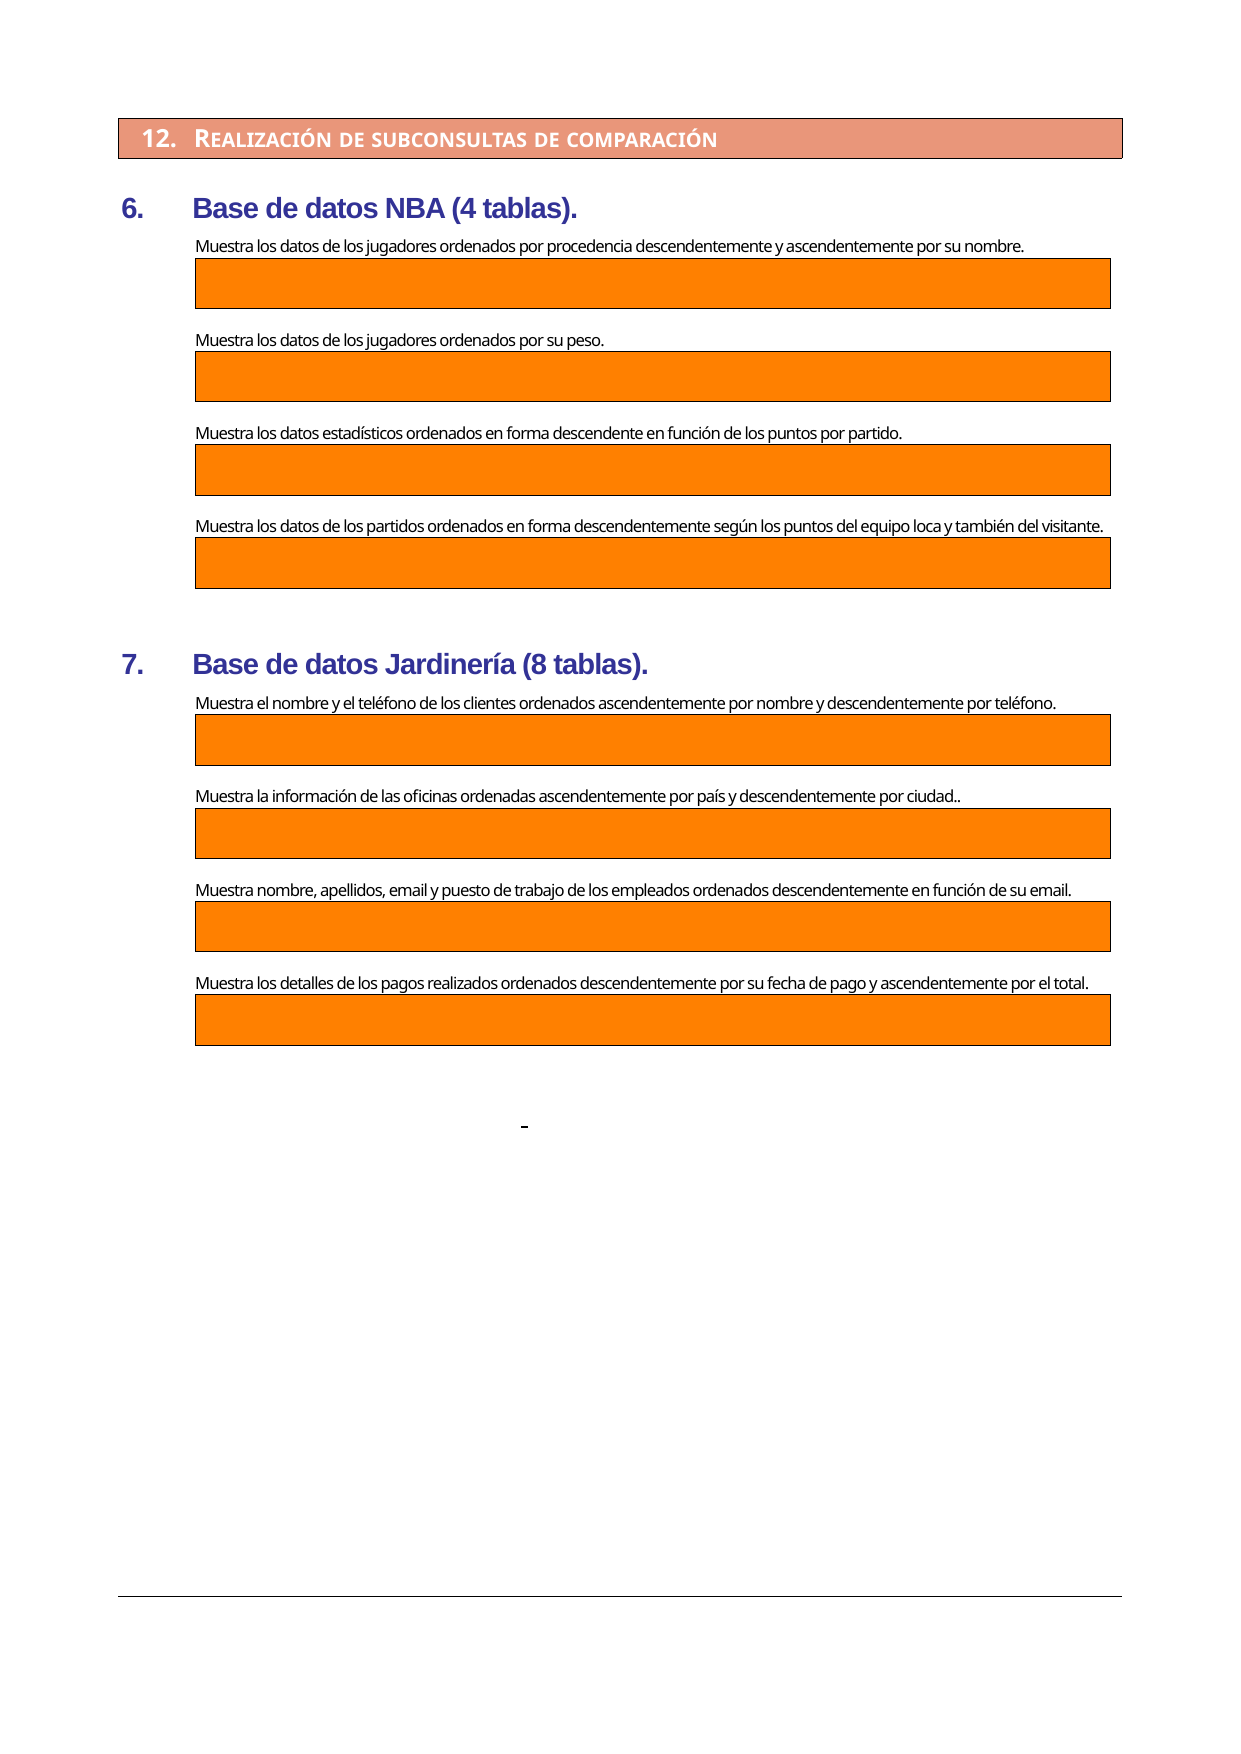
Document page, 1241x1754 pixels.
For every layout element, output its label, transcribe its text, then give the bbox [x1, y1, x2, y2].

text Muestra los datos de los jugadores ordenados por procedencia descendentemente y ascendentemente por su nombre. [192, 232, 1122, 258]
text Muestra los datos de los partidos ordenados en forma descendentemente según los puntos del equipo loca y también del visitante. [192, 515, 1122, 537]
text Muestra nombre, apellidos, email y puesto de trabajo de los empleados ordenados descendentemente en función de su email. [192, 878, 1122, 901]
text Muestra los datos estadísticos ordenados en forma descendente en función de los puntos por partido. [192, 421, 1122, 444]
text Muestra los detalles de los pagos realizados ordenados descendentemente por su fecha de pago y ascendentemente por el total. [192, 971, 1122, 994]
text Muestra el nombre y el teléfono de los clientes ordenados ascendentemente por nombre y descendentemente por teléfono. [192, 689, 1122, 714]
text 7. Base de datos Jardinería (8 tablas). [118, 644, 1122, 684]
text Muestra los datos de los jugadores ordenados por su peso. [192, 328, 1122, 351]
text Muestra la información de las oficinas ordenadas ascendentemente por país y descendentemente por ciudad.. [192, 785, 1122, 808]
text 6. Base de datos NBA (4 tablas). [118, 188, 1122, 227]
